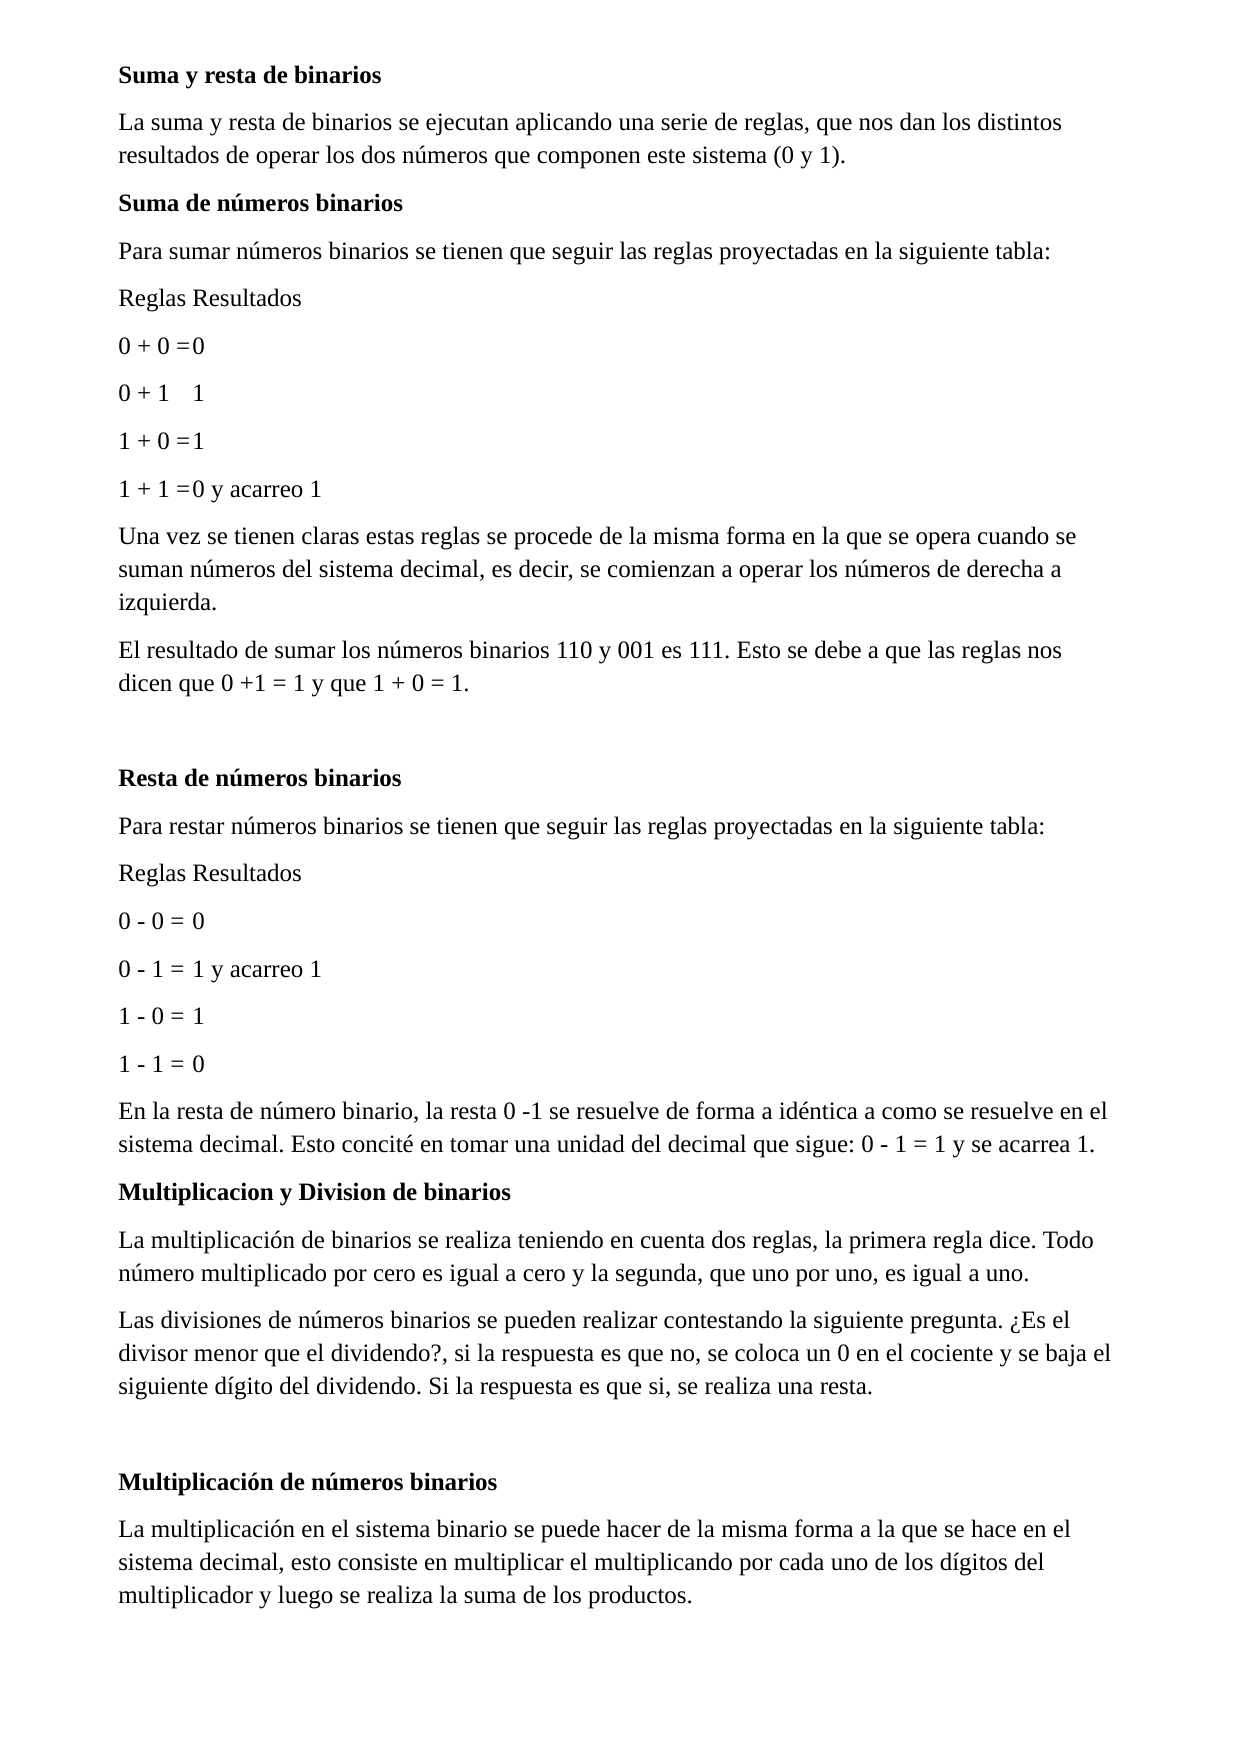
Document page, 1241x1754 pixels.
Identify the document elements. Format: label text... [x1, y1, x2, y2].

text Una vez se tienen claras estas reglas se procede de la misma forma en la que se opera cuando se suman números del sistema decimal, es decir, se comienzan a operar los números de derecha a izquierda. [118, 521, 1122, 616]
text La suma y resta de binarios se ejecutan aplicando una serie de reglas, que nos dan los distintos resultados de operar los dos números que componen este sistema (0 y 1). [118, 107, 1122, 169]
text 1 - 1 = 0 [118, 1049, 1122, 1078]
text El resultado de sumar los números binarios 110 y 001 es 111. Esto se debe a que las reglas nos dicen que 0 +1 = 1 y que 1 + 0 = 1. [118, 635, 1122, 697]
text Para restar números binarios se tienen que seguir las reglas proyectadas en la siguiente tabla: [118, 811, 1122, 839]
text Resta de números binarios [118, 763, 1122, 792]
text Para sumar números binarios se tienen que seguir las reglas proyectadas en la siguiente tabla: [118, 236, 1122, 264]
text En la resta de número binario, la resta 0 -1 se resuelve de forma a idéntica a como se resuelve en el sistema decimal. Esto concité en tomar una unidad del decimal que sigue: 0 - 1 = 1 y se acarrea 1. [118, 1096, 1122, 1158]
text Reglas Resultados [118, 858, 1122, 887]
text 0 + 0 = 0 [118, 331, 1122, 360]
text 1 + 1 = 0 y acarreo 1 [118, 474, 1122, 502]
text Multiplicación de números binarios [118, 1467, 1122, 1495]
text 1 - 0 = 1 [118, 1001, 1122, 1030]
text 1 + 0 = 1 [118, 426, 1122, 455]
text 0 + 1 1 [118, 378, 1122, 407]
text Multiplicacion y Division de binarios [118, 1177, 1122, 1206]
text La multiplicación de binarios se realiza teniendo en cuenta dos reglas, la primera regla dice. Todo número multiplicado por cero es igual a cero y la segunda, que uno por uno, es igual a uno. [118, 1225, 1122, 1286]
text Suma de números binarios [118, 188, 1122, 217]
text Reglas Resultados [118, 283, 1122, 312]
text Las divisiones de números binarios se pueden realizar contestando la siguiente pregunta. ¿Es el divisor menor que el dividendo?, si la respuesta es que no, se coloca un 0 en el cociente y se baja el siguiente dígito del dividendo. Si la respuesta es que si, se realiza una resta. [118, 1305, 1122, 1400]
text 0 - 0 = 0 [118, 906, 1122, 935]
text La multiplicación en el sistema binario se puede hacer de la misma forma a la que se hace en el sistema decimal, esto consiste en multiplicar el multiplicando por cada uno de los dígitos del multiplicador y luego se realiza la suma de los productos. [118, 1514, 1122, 1609]
text 0 - 1 = 1 y acarreo 1 [118, 954, 1122, 982]
text Suma y resta de binarios [118, 60, 1122, 89]
